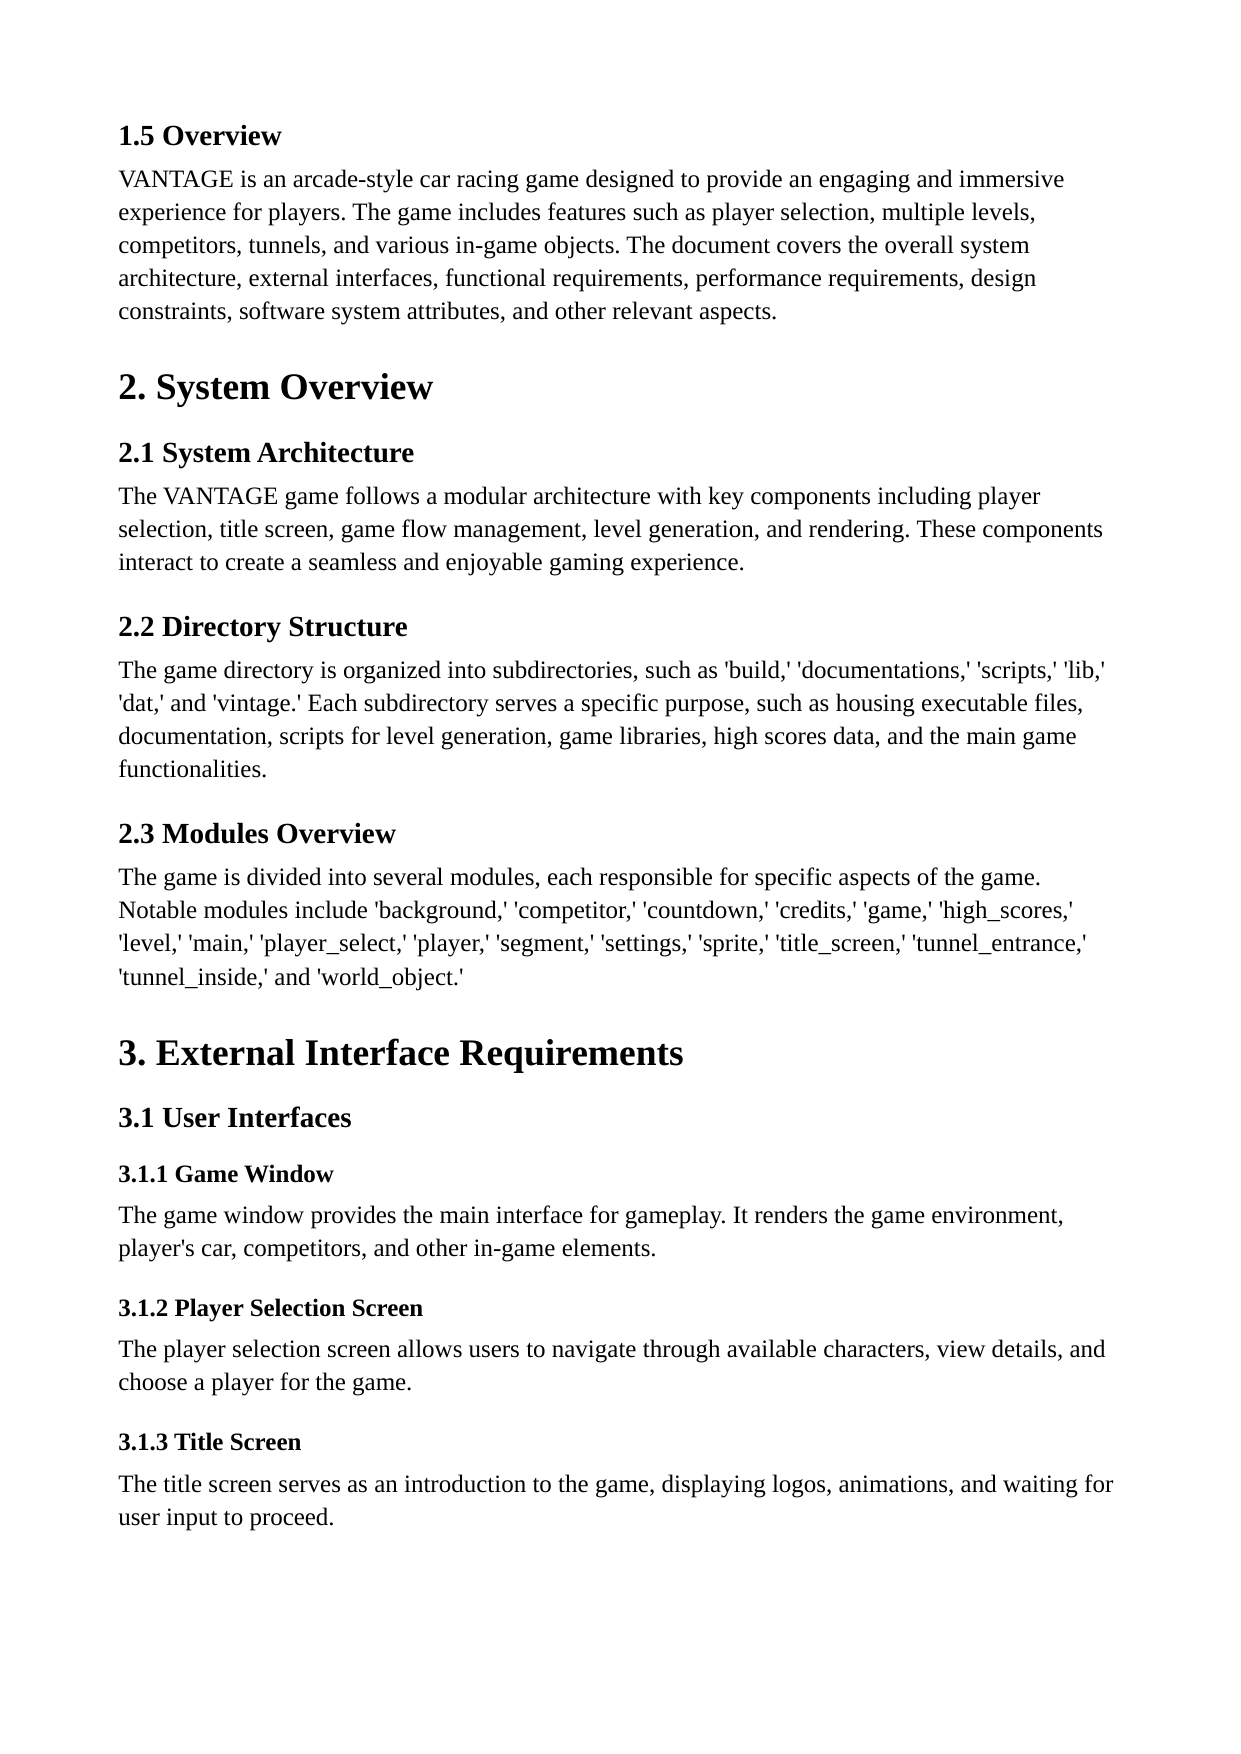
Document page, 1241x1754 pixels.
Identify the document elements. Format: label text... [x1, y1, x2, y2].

subtitle 2.3 Modules Overview [118, 816, 1122, 850]
subtitle 3.1.2 Player Selection Screen [118, 1293, 1122, 1322]
subtitle 2.1 System Architecture [118, 435, 1122, 468]
subtitle 3.1 User Interfaces [118, 1100, 1122, 1134]
text The player selection screen allows users to navigate through available characters, view details, and choose a player for the game. [118, 1334, 1122, 1396]
subtitle 3.1.3 Title Screen [118, 1427, 1122, 1456]
text The game is divided into several modules, each responsible for specific aspects of the game. Notable modules include 'background,' 'competitor,' 'countdown,' 'credits,' 'game,' 'high_scores,' 'level,' 'main,' 'player_select,' 'player,' 'segment,' 'settings,' 'sprite,' 'title_screen,' 'tunnel_entrance,' 'tunnel_inside,' and 'world_object.' [118, 862, 1122, 990]
text VANTAGE is an arcade-style car racing game designed to provide an engaging and immersive experience for players. The game includes features such as player selection, multiple levels, competitors, tunnels, and various in-game objects. The document covers the overall system architecture, external interfaces, functional requirements, performance requirements, design constraints, software system attributes, and other relevant aspects. [118, 164, 1122, 325]
text The game directory is organized into subdirectories, such as 'build,' 'documentations,' 'scripts,' 'lib,' 'dat,' and 'vintage.' Each subdirectory serves a specific purpose, such as housing executable files, documentation, scripts for level generation, game libraries, high scores data, and the main game functionalities. [118, 655, 1122, 783]
text The VANTAGE game follows a modular architecture with key components including player selection, title screen, game flow management, level generation, and rendering. These components interact to create a seamless and enjoyable gaming experience. [118, 481, 1122, 576]
subtitle 3.1.1 Game Window [118, 1159, 1122, 1187]
text The title screen serves as an introduction to the game, displaying logos, animations, and waiting for user input to proceed. [118, 1469, 1122, 1531]
text The game window provides the main interface for gameplay. It renders the game environment, player's car, competitors, and other in-game elements. [118, 1200, 1122, 1262]
subtitle 2.2 Directory Structure [118, 609, 1122, 643]
subtitle 3. External Interface Requirements [118, 1030, 1122, 1073]
subtitle 2. System Overview [118, 365, 1122, 408]
subtitle 1.5 Overview [118, 118, 1122, 152]
